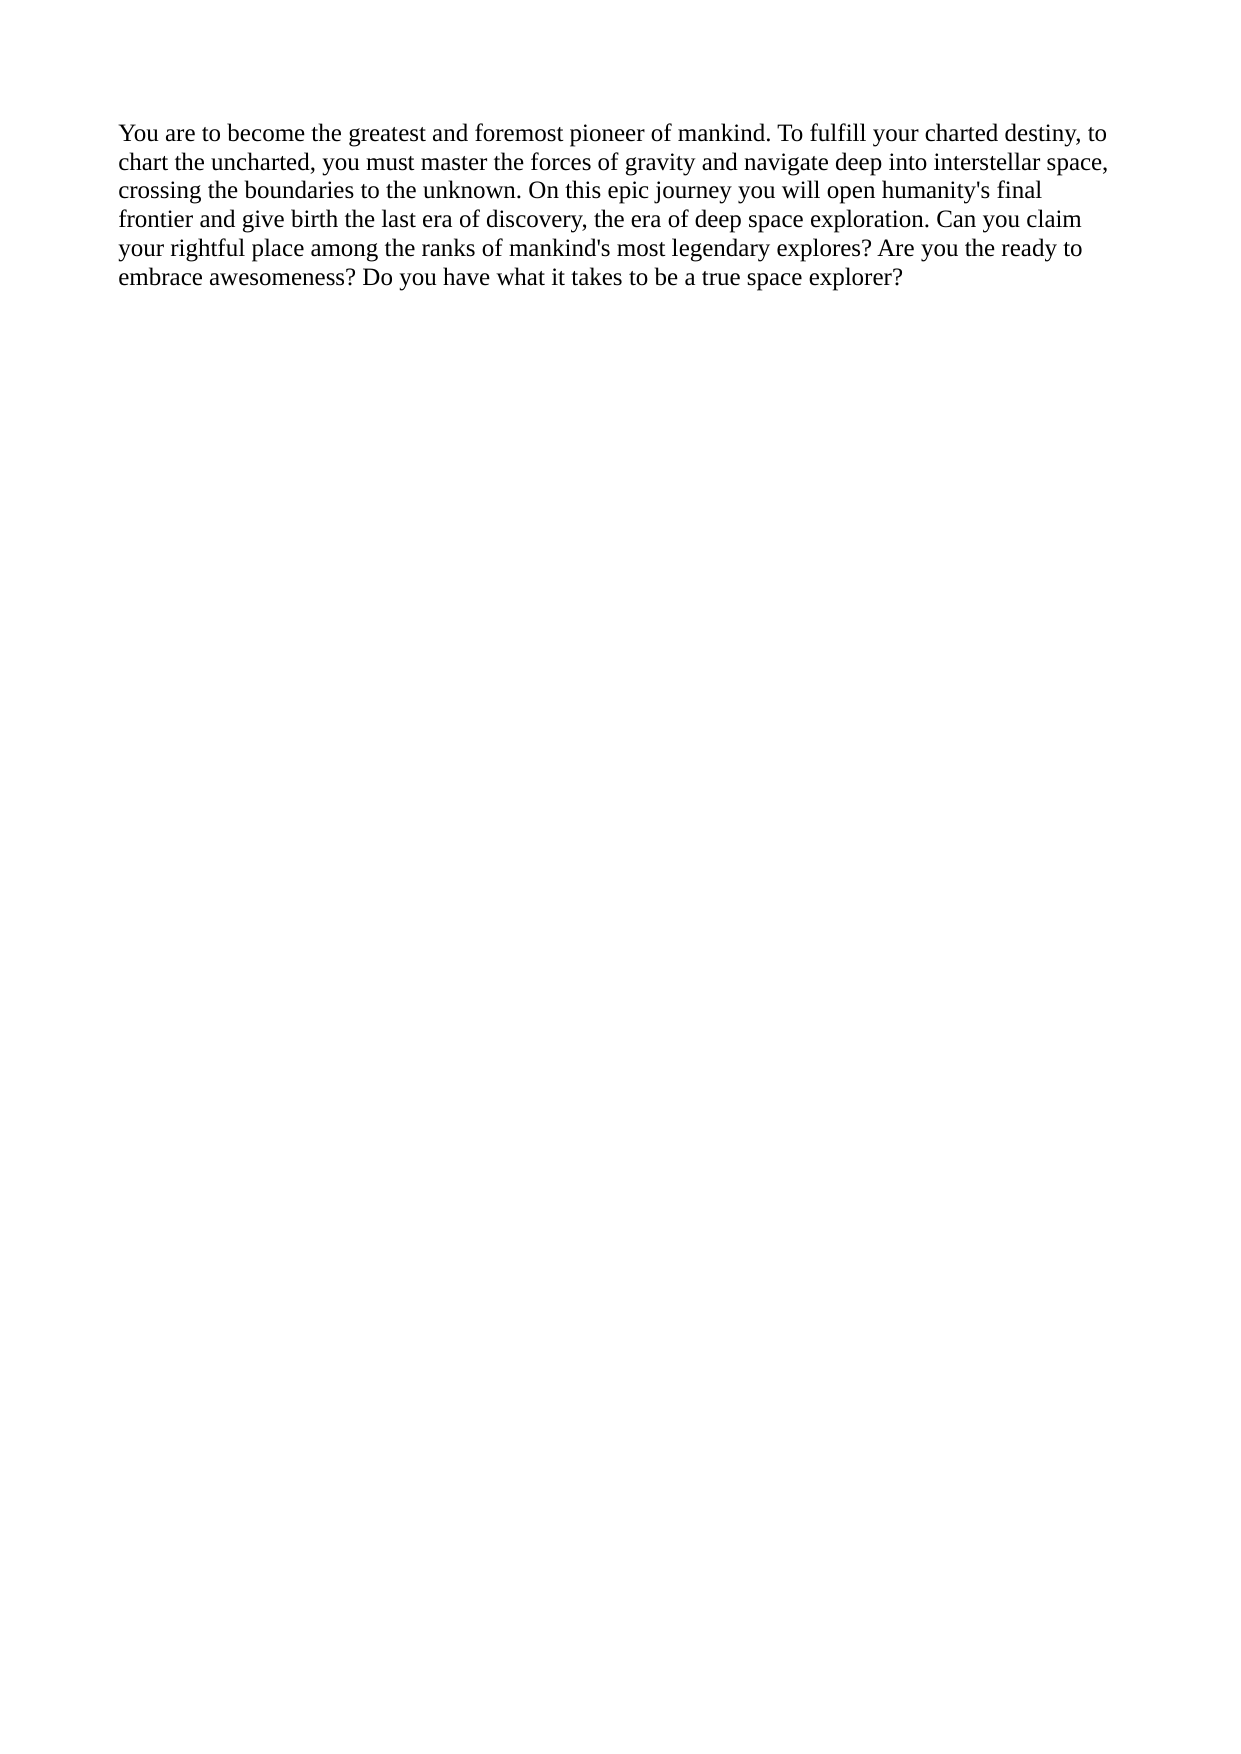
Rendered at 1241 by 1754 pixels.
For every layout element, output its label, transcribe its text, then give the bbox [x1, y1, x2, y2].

text You are to become the greatest and foremost pioneer of mankind. To fulfill your charted destiny, to chart the uncharted, you must master the forces of gravity and navigate deep into interstellar space, crossing the boundaries to the unknown. On this epic journey you will open humanity's final frontier and give birth the last era of discovery, the era of deep space exploration. Can you claim your rightful place among the ranks of mankind's most legendary explores? Are you the ready to embrace awesomeness? Do you have what it takes to be a true space explorer? [118, 118, 1122, 291]
